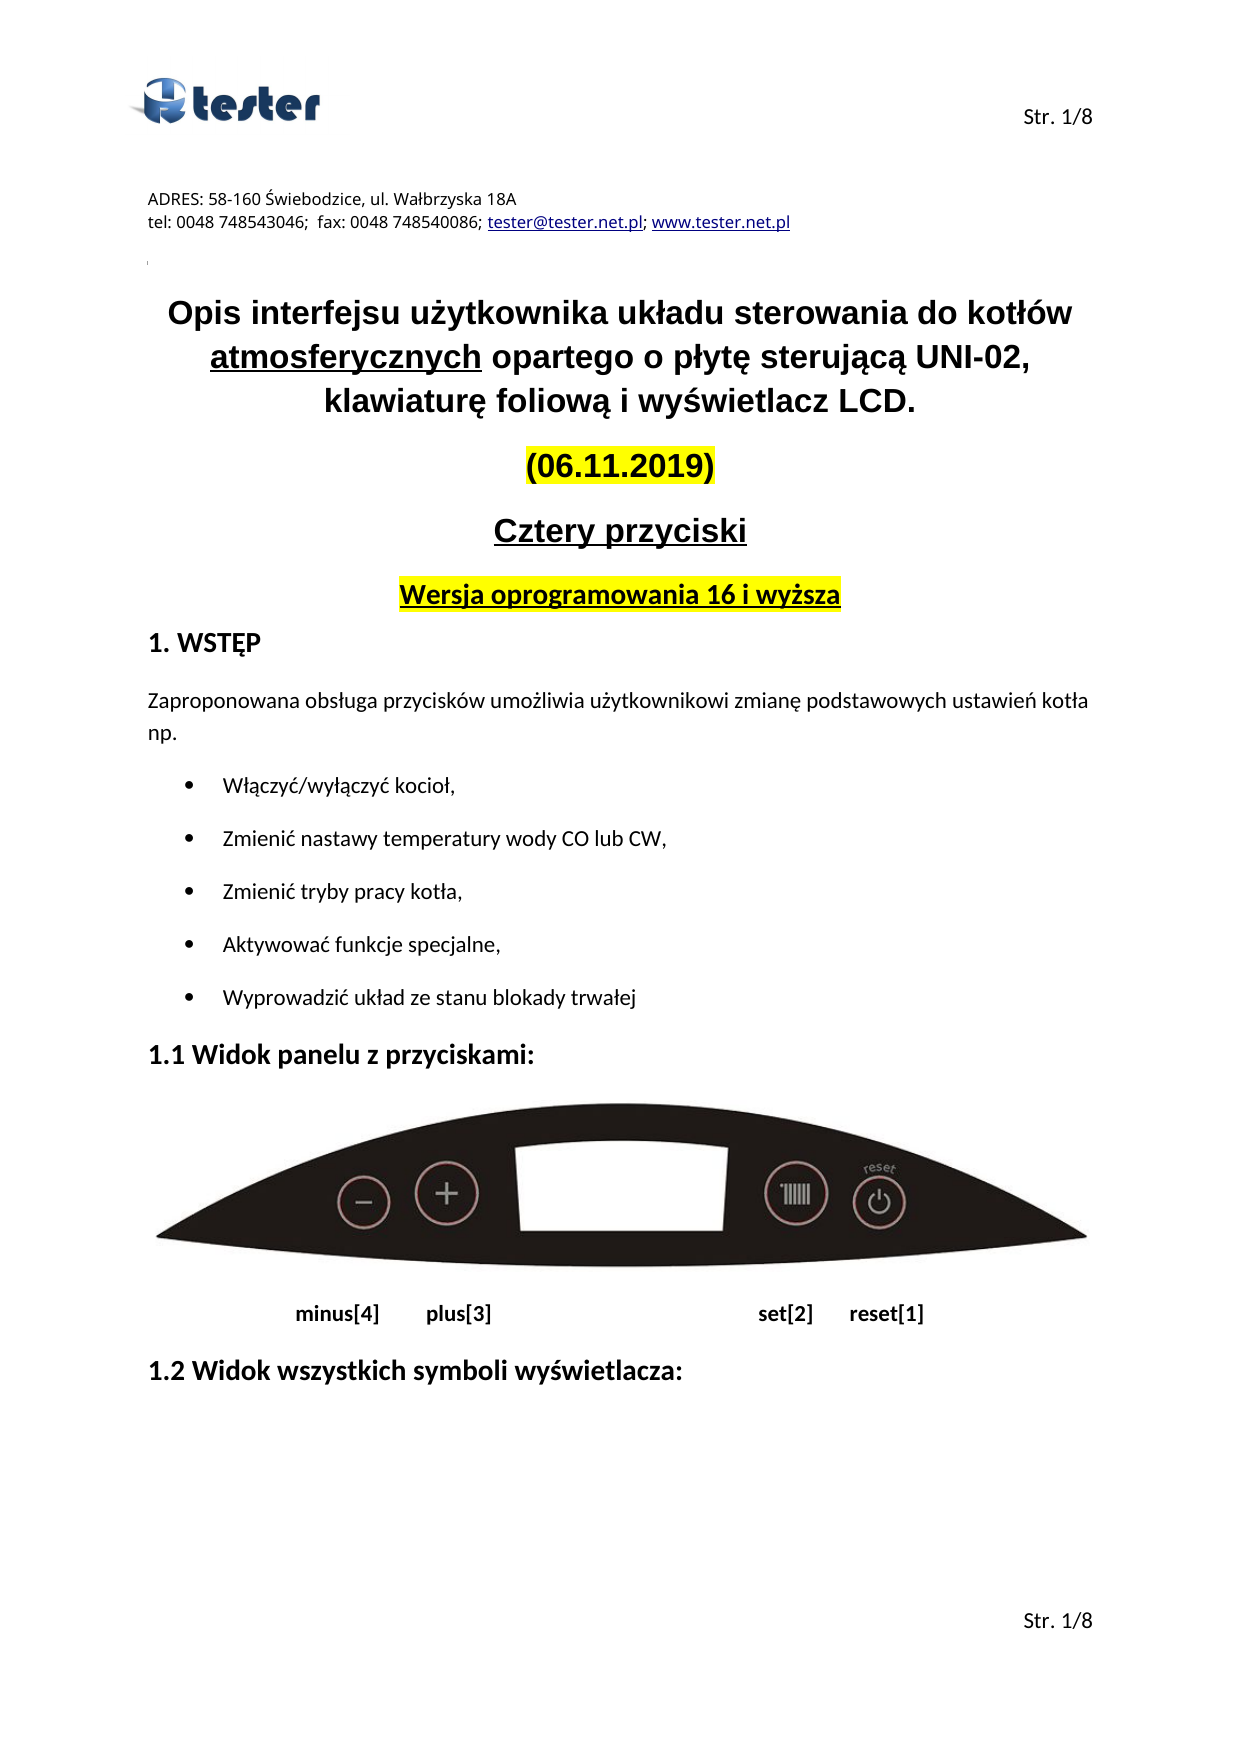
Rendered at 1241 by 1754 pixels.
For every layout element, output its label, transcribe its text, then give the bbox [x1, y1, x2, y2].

list Zmienić nastawy temperatury wody CO lub CW, [185, 824, 1093, 852]
text 1.2 Widok wszystkich symboli wyświetlacza: [148, 1352, 1093, 1388]
text Zaproponowana obsługa przycisków umożliwia użytkownikowi zmianę podstawowych ustawień kotła np. [148, 686, 1093, 746]
list Zmienić tryby pracy kotła, [185, 877, 1093, 905]
list Aktywować funkcje specjalne, [185, 930, 1093, 958]
text minus[4] plus[3] set[2] reset[1] [148, 1299, 1093, 1327]
list Włączyć/wyłączyć kocioł, [185, 771, 1093, 799]
text 1. WSTĘP [148, 624, 1093, 660]
text Wersja oprogramowania 16 i wyższa [148, 576, 1093, 612]
text Opis interfejsu użytkownika układu sterowania do kotłów atmosferycznych opartego o płytę sterującą UNI-02, klawiaturę foliową i wyświetlacz LCD. [148, 293, 1093, 419]
text Cztery przyciski [148, 511, 1093, 549]
list Wyprowadzić układ ze stanu blokady trwałej [185, 983, 1093, 1011]
list Widok panelu z przyciskami: [148, 1036, 1093, 1072]
text (06.11.2019) [148, 446, 1093, 484]
